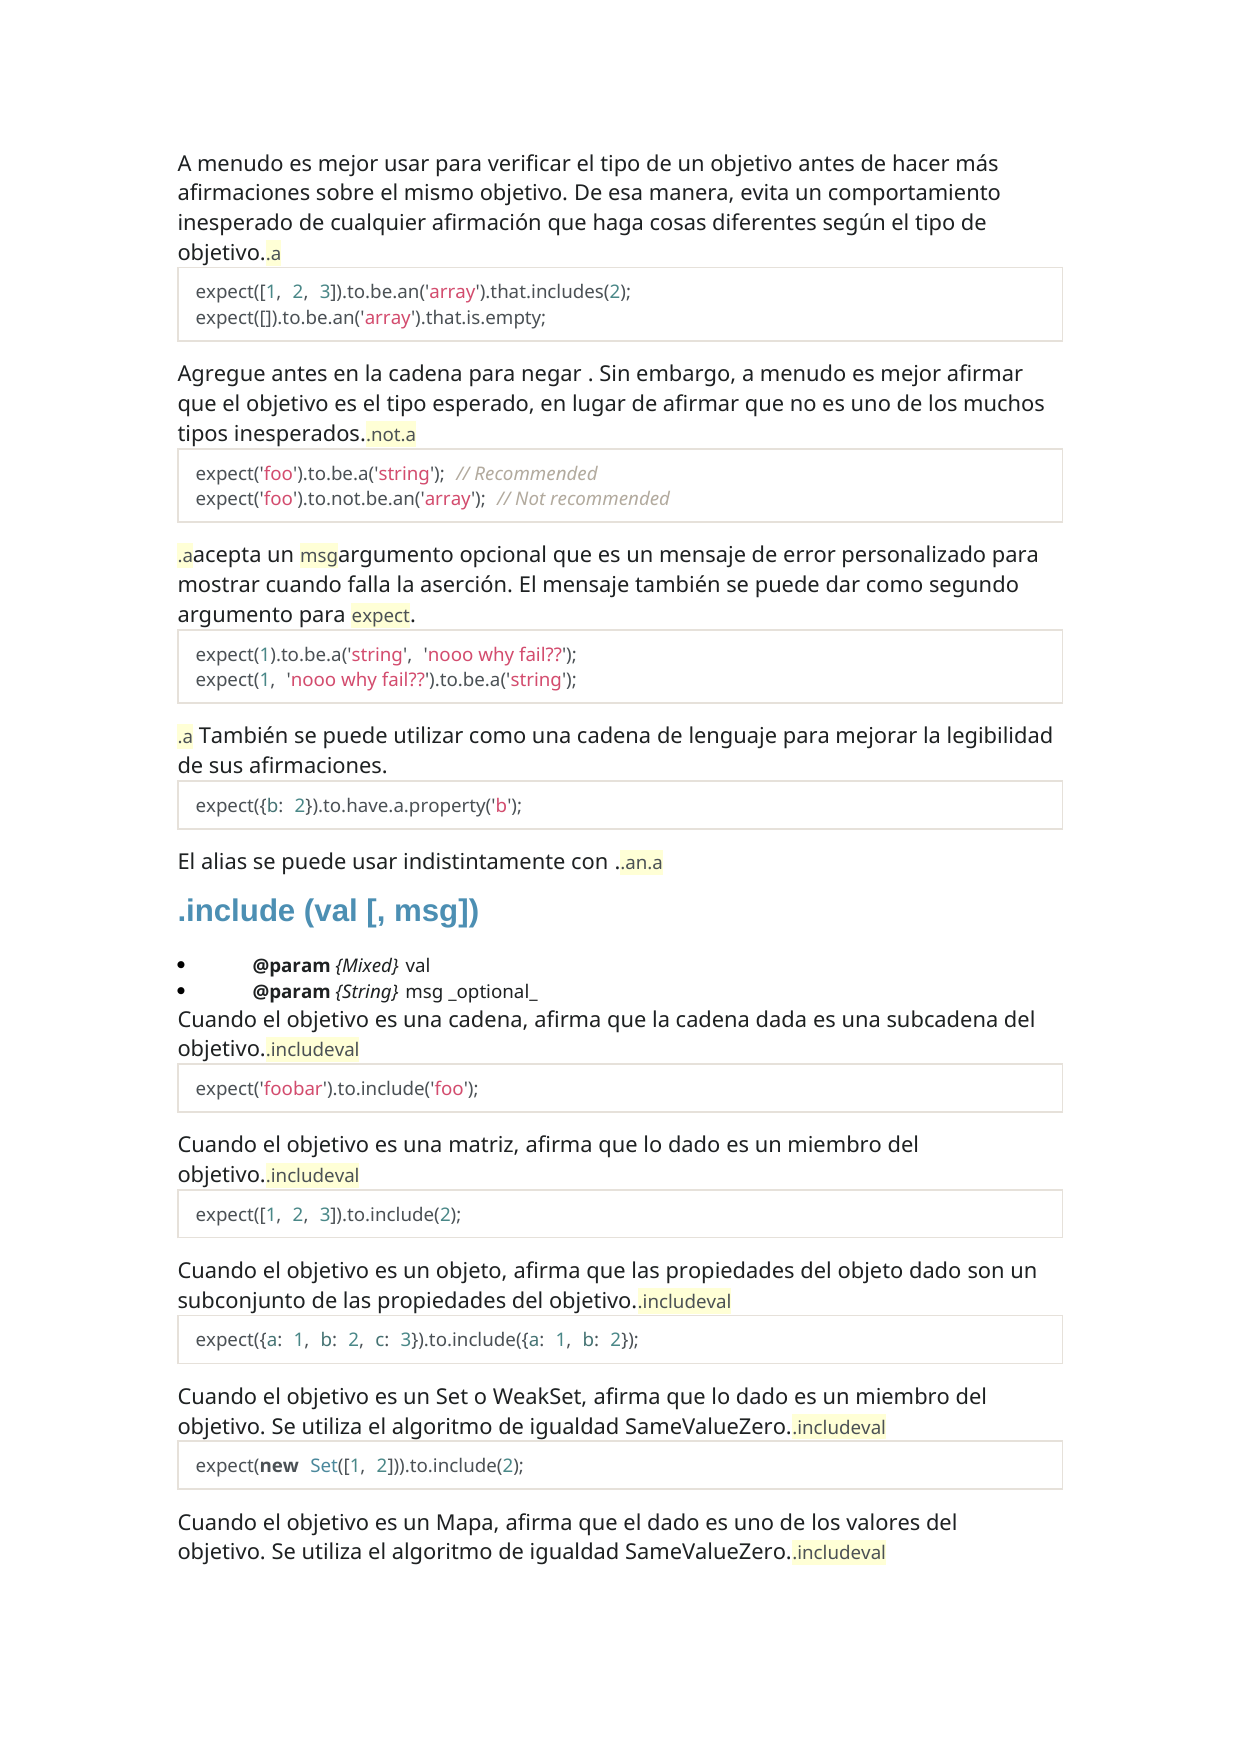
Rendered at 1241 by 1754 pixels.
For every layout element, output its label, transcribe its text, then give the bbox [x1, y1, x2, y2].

text expect('foobar').to.include('foo'); [179, 1065, 1062, 1111]
text .aacepta un msgargumento opcional que es un mensaje de error personalizado para mostrar cuando falla la aserción. El mensaje también se puede dar como segundo argumento para expect. [177, 539, 1063, 629]
text A menudo es mejor usar para verificar el tipo de un objetivo antes de hacer más afirmaciones sobre el mismo objetivo. De esa manera, evita un comportamiento inesperado de cualquier afirmación que haga cosas diferentes según el tipo de objetivo..a [177, 148, 1063, 267]
text expect(1).to.be.a('string', 'nooo why fail??'); [179, 631, 1062, 654]
text Agregue antes en la cadena para negar . Sin embargo, a menudo es mejor afirmar que el objetivo es el tipo esperado, en lugar de afirmar que no es uno de los muchos tipos inesperados..not.a [177, 358, 1063, 448]
text expect([1, 2, 3]).to.be.an('array').that.includes(2); [179, 268, 1062, 292]
text Cuando el objetivo es un Mapa, afirma que el dado es uno de los valores del objetivo. Se utiliza el algoritmo de igualdad SameValueZero..includeval [177, 1507, 1063, 1566]
text expect('foo').to.not.be.an('array'); // Not recommended [179, 473, 1062, 521]
text expect([]).to.be.an('array').that.is.empty; [179, 292, 1062, 340]
text .a También se puede utilizar como una cadena de lenguaje para mejorar la legibilidad de sus afirmaciones. [177, 721, 1063, 780]
text expect('foo').to.be.a('string'); // Recommended [179, 450, 1062, 473]
text expect(1, 'nooo why fail??').to.be.a('string'); [179, 654, 1062, 702]
text Cuando el objetivo es una cadena, afirma que la cadena dada es una subcadena del objetivo..includeval [177, 1004, 1063, 1063]
list @param {Mixed} val [177, 953, 1063, 978]
text Cuando el objetivo es un objeto, afirma que las propiedades del objeto dado son un subconjunto de las propiedades del objetivo..includeval [177, 1255, 1063, 1315]
subtitle .include (val [, msg]) [177, 892, 1063, 928]
list @param {String} msg _optional_ [177, 978, 1063, 1004]
text Cuando el objetivo es un Set o WeakSet, afirma que lo dado es un miembro del objetivo. Se utiliza el algoritmo de igualdad SameValueZero..includeval [177, 1381, 1063, 1440]
text El alias se puede usar indistintamente con ..an.a [177, 846, 1063, 876]
text expect({a: 1, b: 2, c: 3}).to.include({a: 1, b: 2}); [179, 1316, 1062, 1363]
text expect([1, 2, 3]).to.include(2); [179, 1191, 1062, 1237]
text expect(new Set([1, 2])).to.include(2); [179, 1442, 1062, 1488]
text Cuando el objetivo es una matriz, afirma que lo dado es un miembro del objetivo..includeval [177, 1129, 1063, 1189]
text expect({b: 2}).to.have.a.property('b'); [179, 782, 1062, 828]
